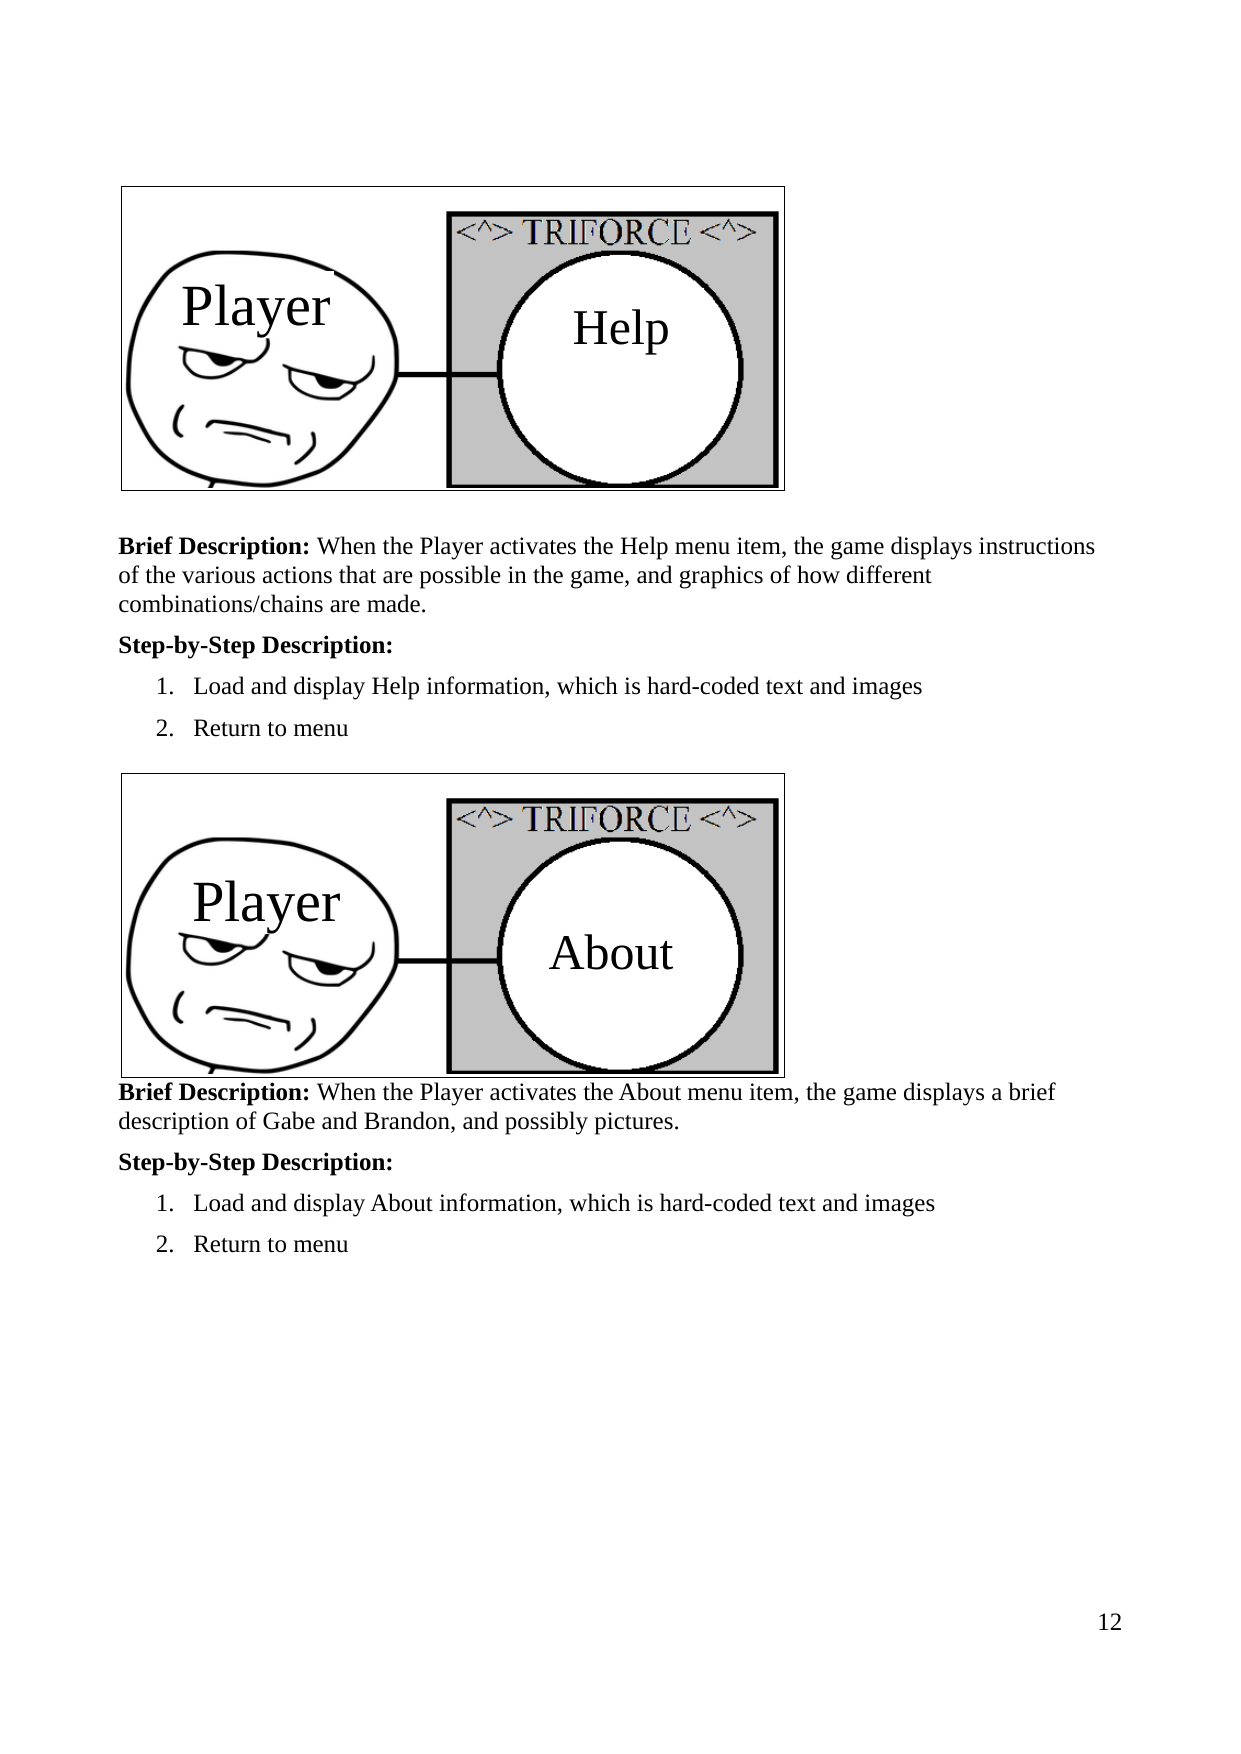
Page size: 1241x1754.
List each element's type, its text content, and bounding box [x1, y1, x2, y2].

list Return to menu [156, 1229, 1122, 1258]
text Help [533, 298, 709, 355]
list Return to menu [156, 713, 1122, 741]
text About [523, 923, 699, 980]
text Brief Description: When the Player activates the About menu item, the game displays a brief description of Gabe and Brandon, and possibly pictures. [118, 754, 1122, 1134]
list [122, 774, 784, 1077]
text Player [188, 867, 344, 934]
text Brief Description: When the Player activates the Help menu item, the game displays instructions of the various actions that are possible in the game, and graphics of how different combinations/chains are made. [118, 531, 1122, 618]
list Load and display Help information, which is hard-coded text and images [156, 671, 1122, 700]
text Step-by-Step Description: [118, 1147, 1122, 1176]
list Load and display About information, which is hard-coded text and images [156, 1188, 1122, 1217]
text Player [178, 271, 334, 338]
text Step-by-Step Description: [118, 630, 1122, 659]
